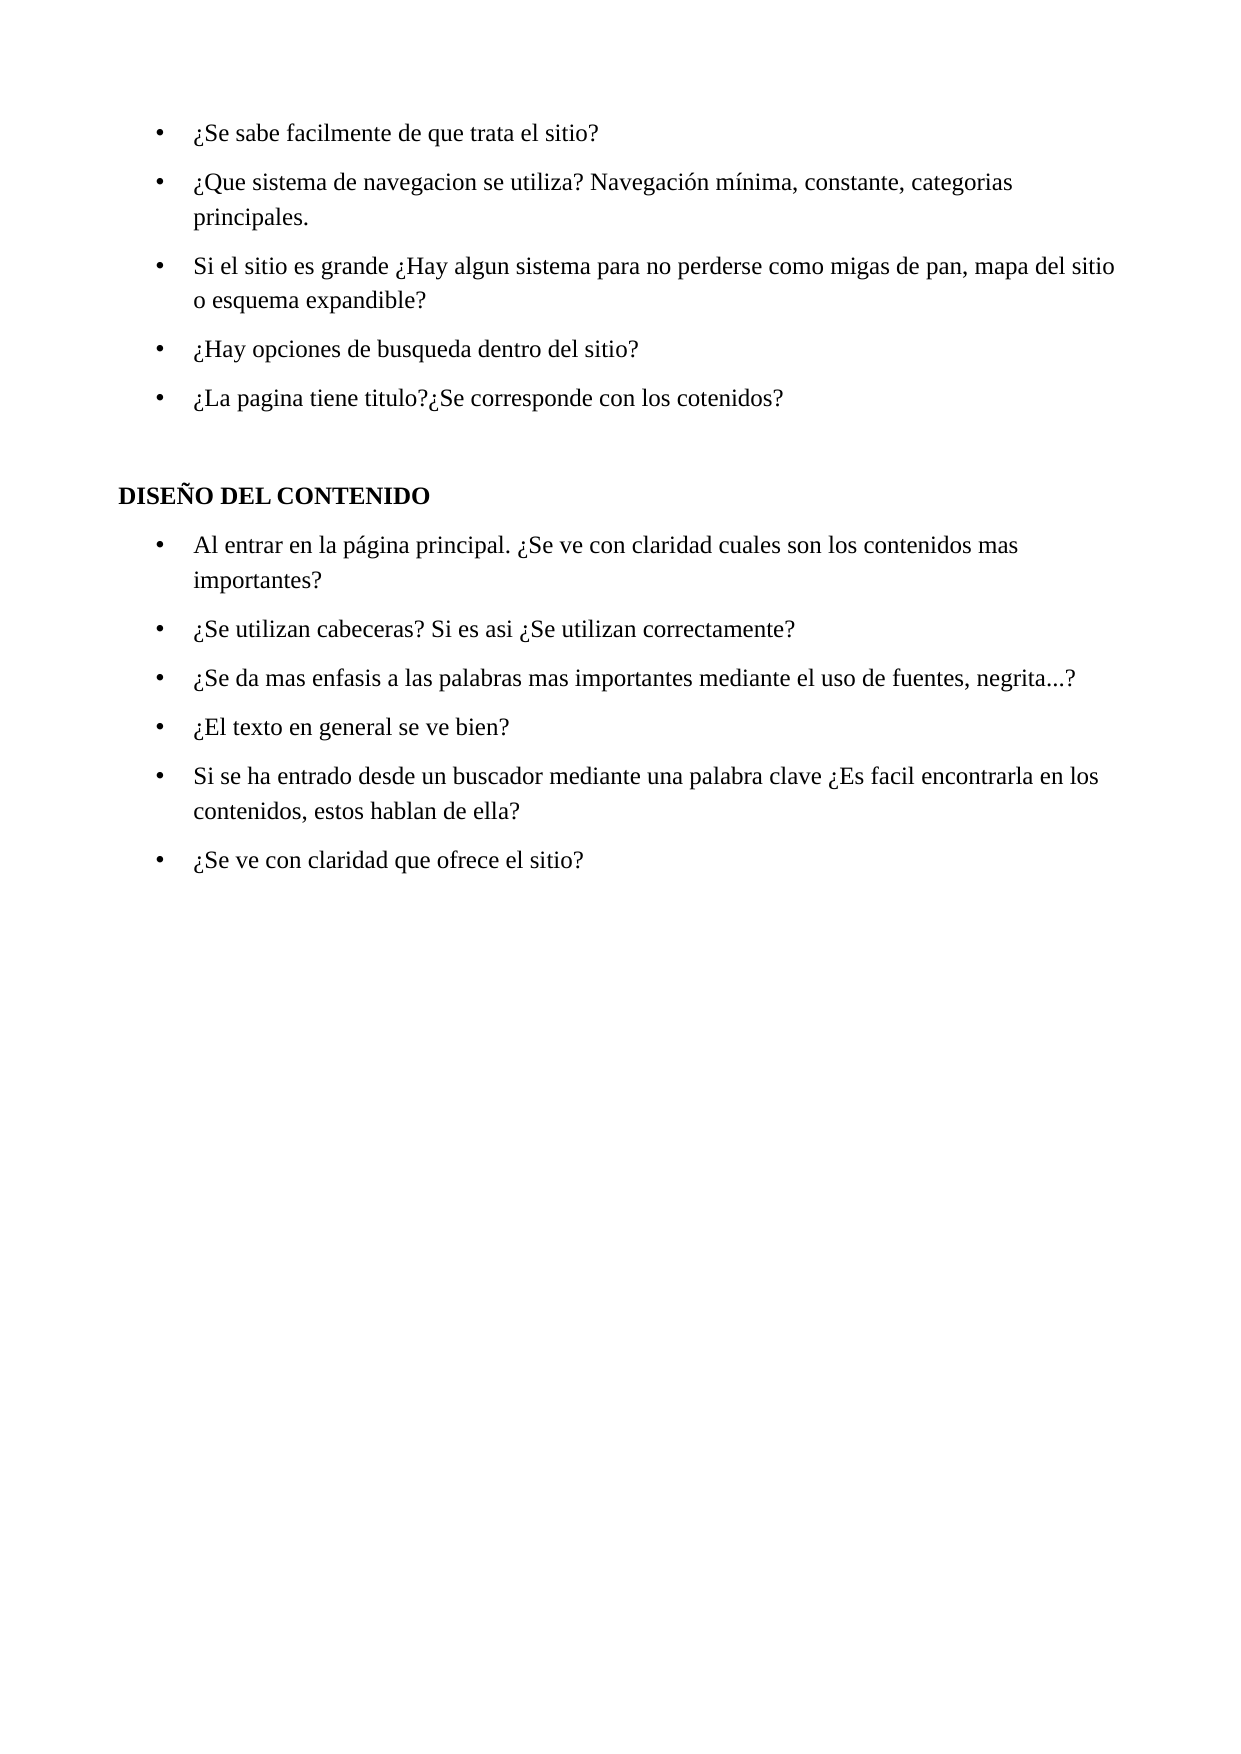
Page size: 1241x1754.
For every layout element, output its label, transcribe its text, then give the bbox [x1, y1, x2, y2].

list Al entrar en la página principal. ¿Se ve con claridad cuales son los contenidos mas importantes? [156, 531, 1122, 594]
list ¿Se sabe facilmente de que trata el sitio? [156, 118, 1122, 147]
list ¿La pagina tiene titulo?¿Se corresponde con los cotenidos? [156, 383, 1122, 412]
list ¿Se utilizan cabeceras? Si es asi ¿Se utilizan correctamente? [156, 614, 1122, 643]
list ¿Se ve con claridad que ofrece el sitio? [156, 845, 1122, 873]
list ¿Hay opciones de busqueda dentro del sitio? [156, 334, 1122, 363]
list ¿El texto en general se ve bien? [156, 712, 1122, 741]
list Si se ha entrado desde un buscador mediante una palabra clave ¿Es facil encontrarla en los contenidos, estos hablan de ella? [156, 761, 1122, 824]
list ¿Se da mas enfasis a las palabras mas importantes mediante el uso de fuentes, negrita...? [156, 663, 1122, 692]
list ¿Que sistema de navegacion se utiliza? Navegación mínima, constante, categorias principales. [156, 167, 1122, 230]
list Si el sitio es grande ¿Hay algun sistema para no perderse como migas de pan, mapa del sitio o esquema expandible? [156, 251, 1122, 314]
text DISEÑO DEL CONTENIDO [118, 481, 1122, 510]
